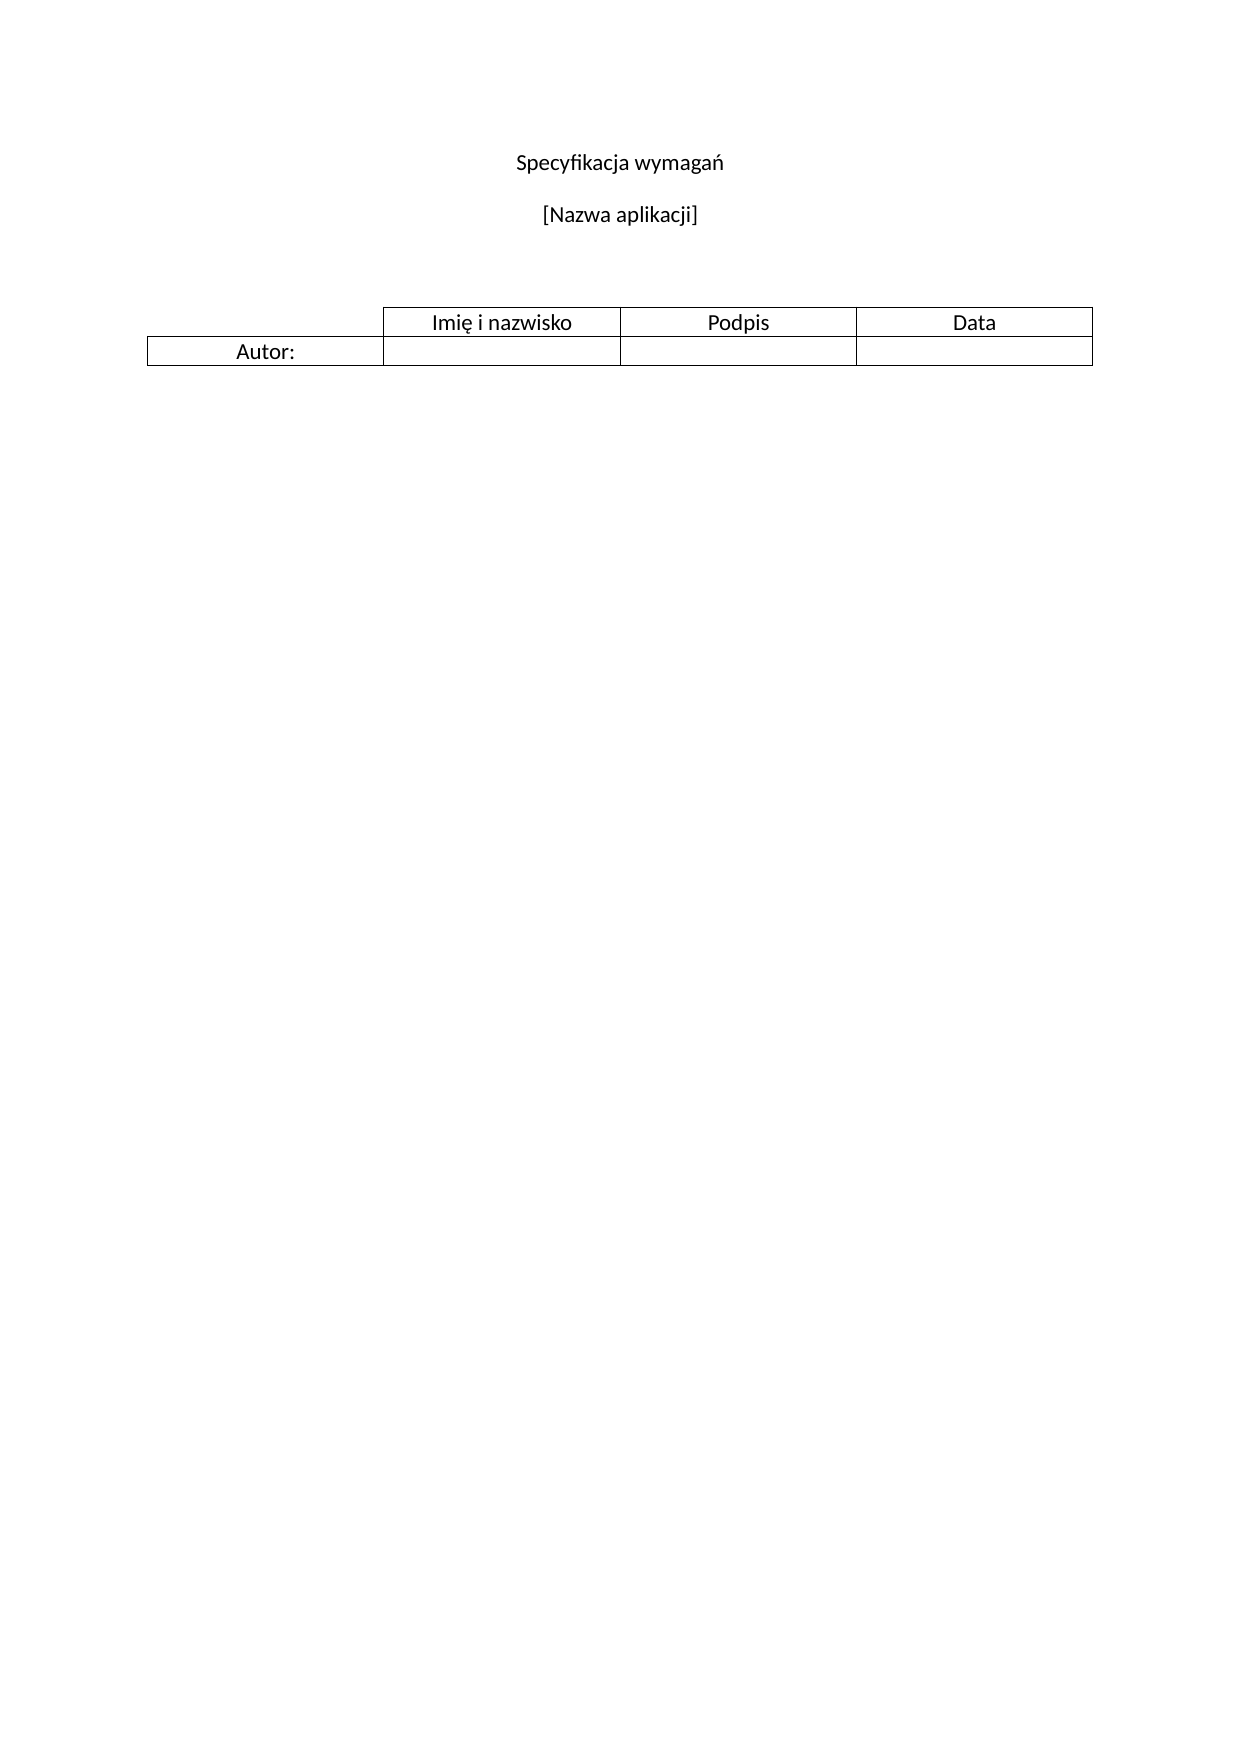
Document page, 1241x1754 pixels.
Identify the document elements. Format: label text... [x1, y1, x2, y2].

table_cell [857, 337, 1092, 365]
table_cell [621, 337, 856, 365]
text Specyfikacja wymagań [148, 148, 1093, 176]
table_header Data [857, 308, 1092, 336]
table_cell Autor: [148, 337, 383, 365]
table_cell [384, 337, 620, 365]
text [Nazwa aplikacji] [148, 201, 1093, 229]
table_header Imię i nazwisko [384, 308, 620, 336]
table_header [148, 307, 383, 336]
table_header Podpis [621, 308, 856, 336]
